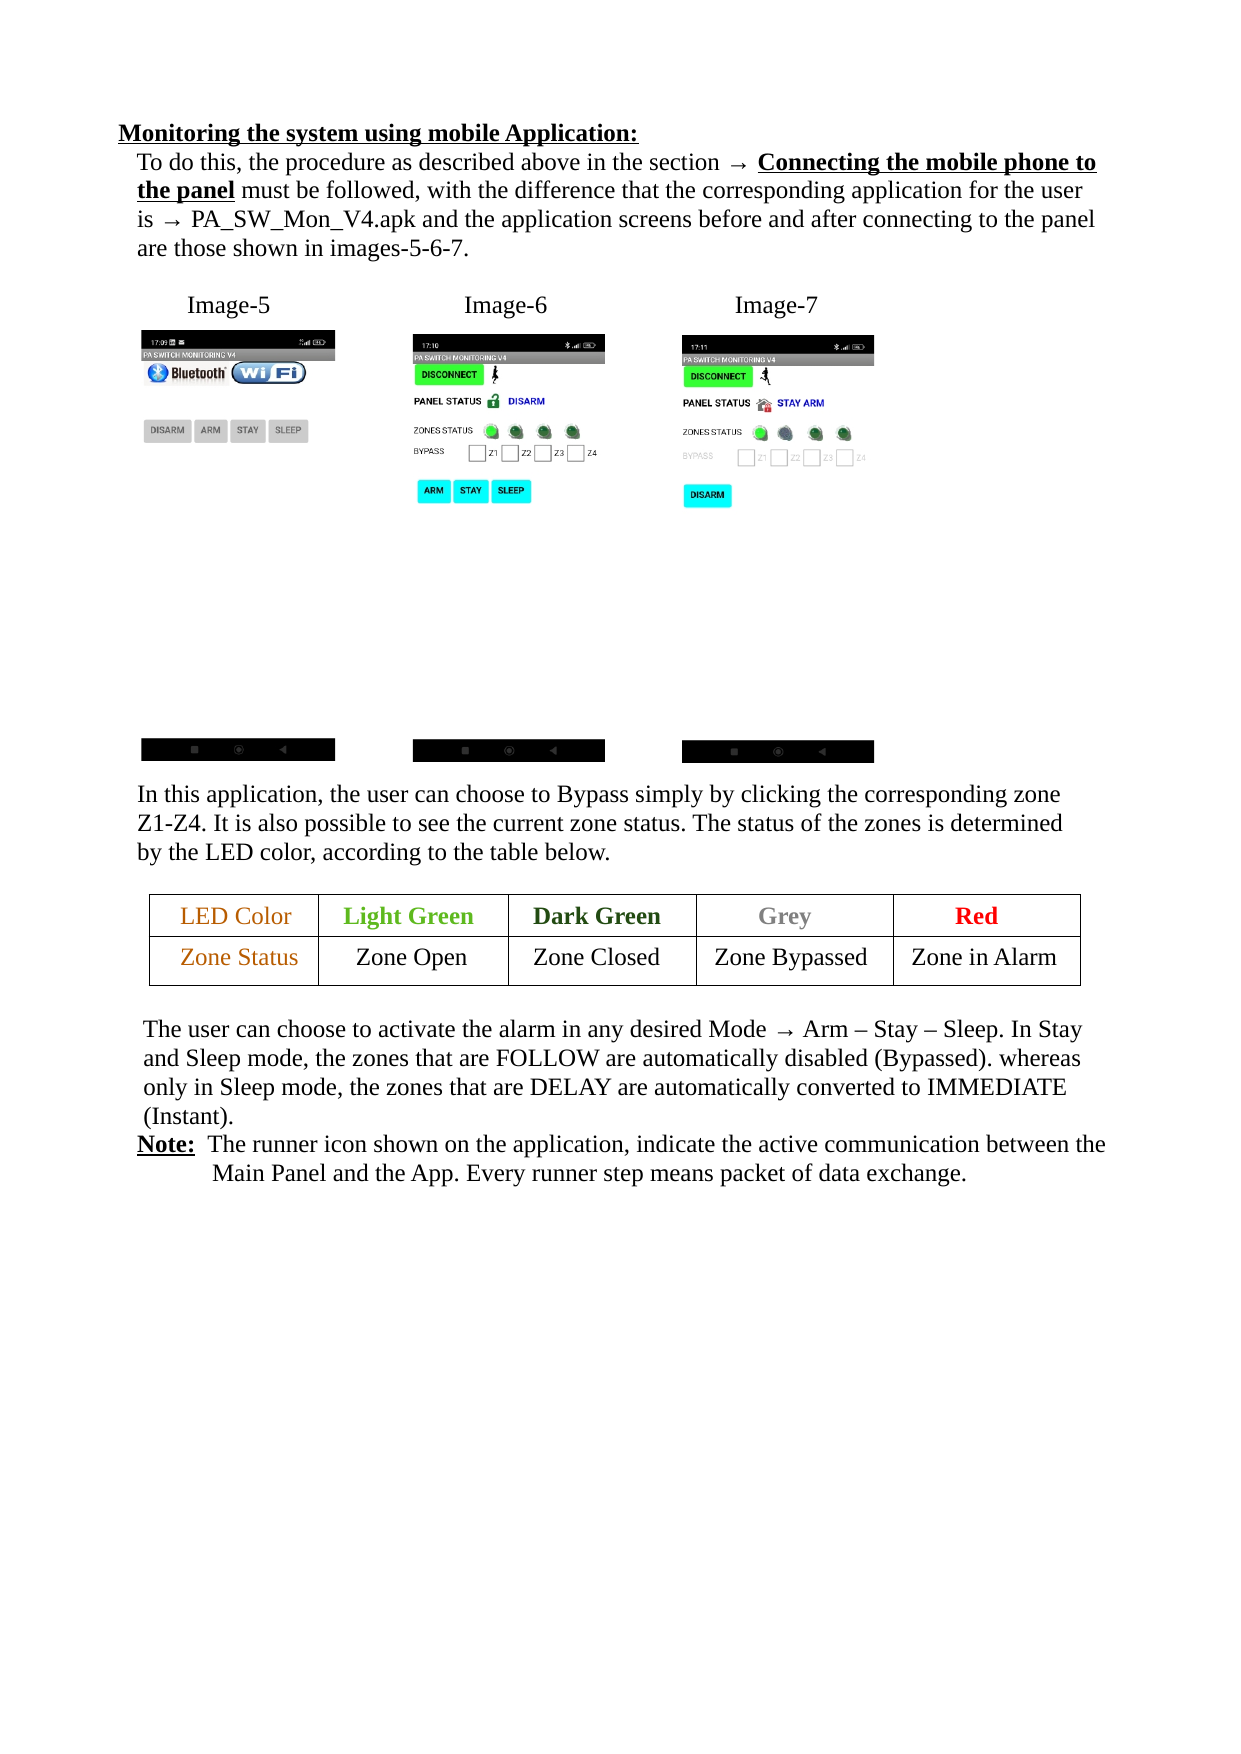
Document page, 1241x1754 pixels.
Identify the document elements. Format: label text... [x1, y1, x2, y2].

table_cell Zone Status [150, 937, 318, 985]
table_header Light Green [319, 895, 508, 936]
table_cell Zone Bypassed [697, 937, 893, 985]
text Z1-Z4. It is also possible to see the current zone status. The status of the zones is determined [118, 808, 1122, 837]
table_cell Zone Open [319, 937, 508, 985]
text are those shown in images-5-6-7. [118, 233, 1122, 262]
text In this application, the user can choose to Bypass simply by clicking the corresponding zone [118, 779, 1122, 808]
text only in Sleep mode, the zones that are DELAY are automatically converted to IMMEDIATE [118, 1072, 1122, 1101]
text (Instant). [118, 1101, 1122, 1129]
table_header Grey [697, 895, 893, 936]
picture [682, 335, 875, 763]
picture [141, 330, 336, 761]
text Image-5 Image-6 Image-7 [118, 291, 1122, 319]
text Main Panel and the App. Every runner step means packet of data exchange. [118, 1158, 1122, 1187]
text the panel must be followed, with the difference that the corresponding application for the user [118, 176, 1122, 204]
text and Sleep mode, the zones that are FOLLOW are automatically disabled (Bypassed). whereas [118, 1043, 1122, 1072]
table_header Red [894, 895, 1080, 936]
text The user can choose to activate the alarm in any desired Mode → Arm – Stay – Sleep. In Stay [118, 1014, 1122, 1043]
picture [412, 334, 605, 762]
table_cell Zone Closed [509, 937, 696, 985]
text is → PA_SW_Mon_V4.apk and the application screens before and after connecting to the panel [118, 204, 1122, 233]
table_header Dark Green [509, 895, 696, 936]
text by the LED color, according to the table below. [118, 837, 1122, 866]
text Monitoring the system using mobile Application: [118, 118, 1122, 147]
table_header LED Color [150, 895, 318, 936]
text Note: The runner icon shown on the application, indicate the active communication between the [118, 1129, 1122, 1158]
table_cell Zone in Alarm [894, 937, 1080, 985]
text To do this, the procedure as described above in the section → Connecting the mobile phone to [118, 147, 1122, 176]
